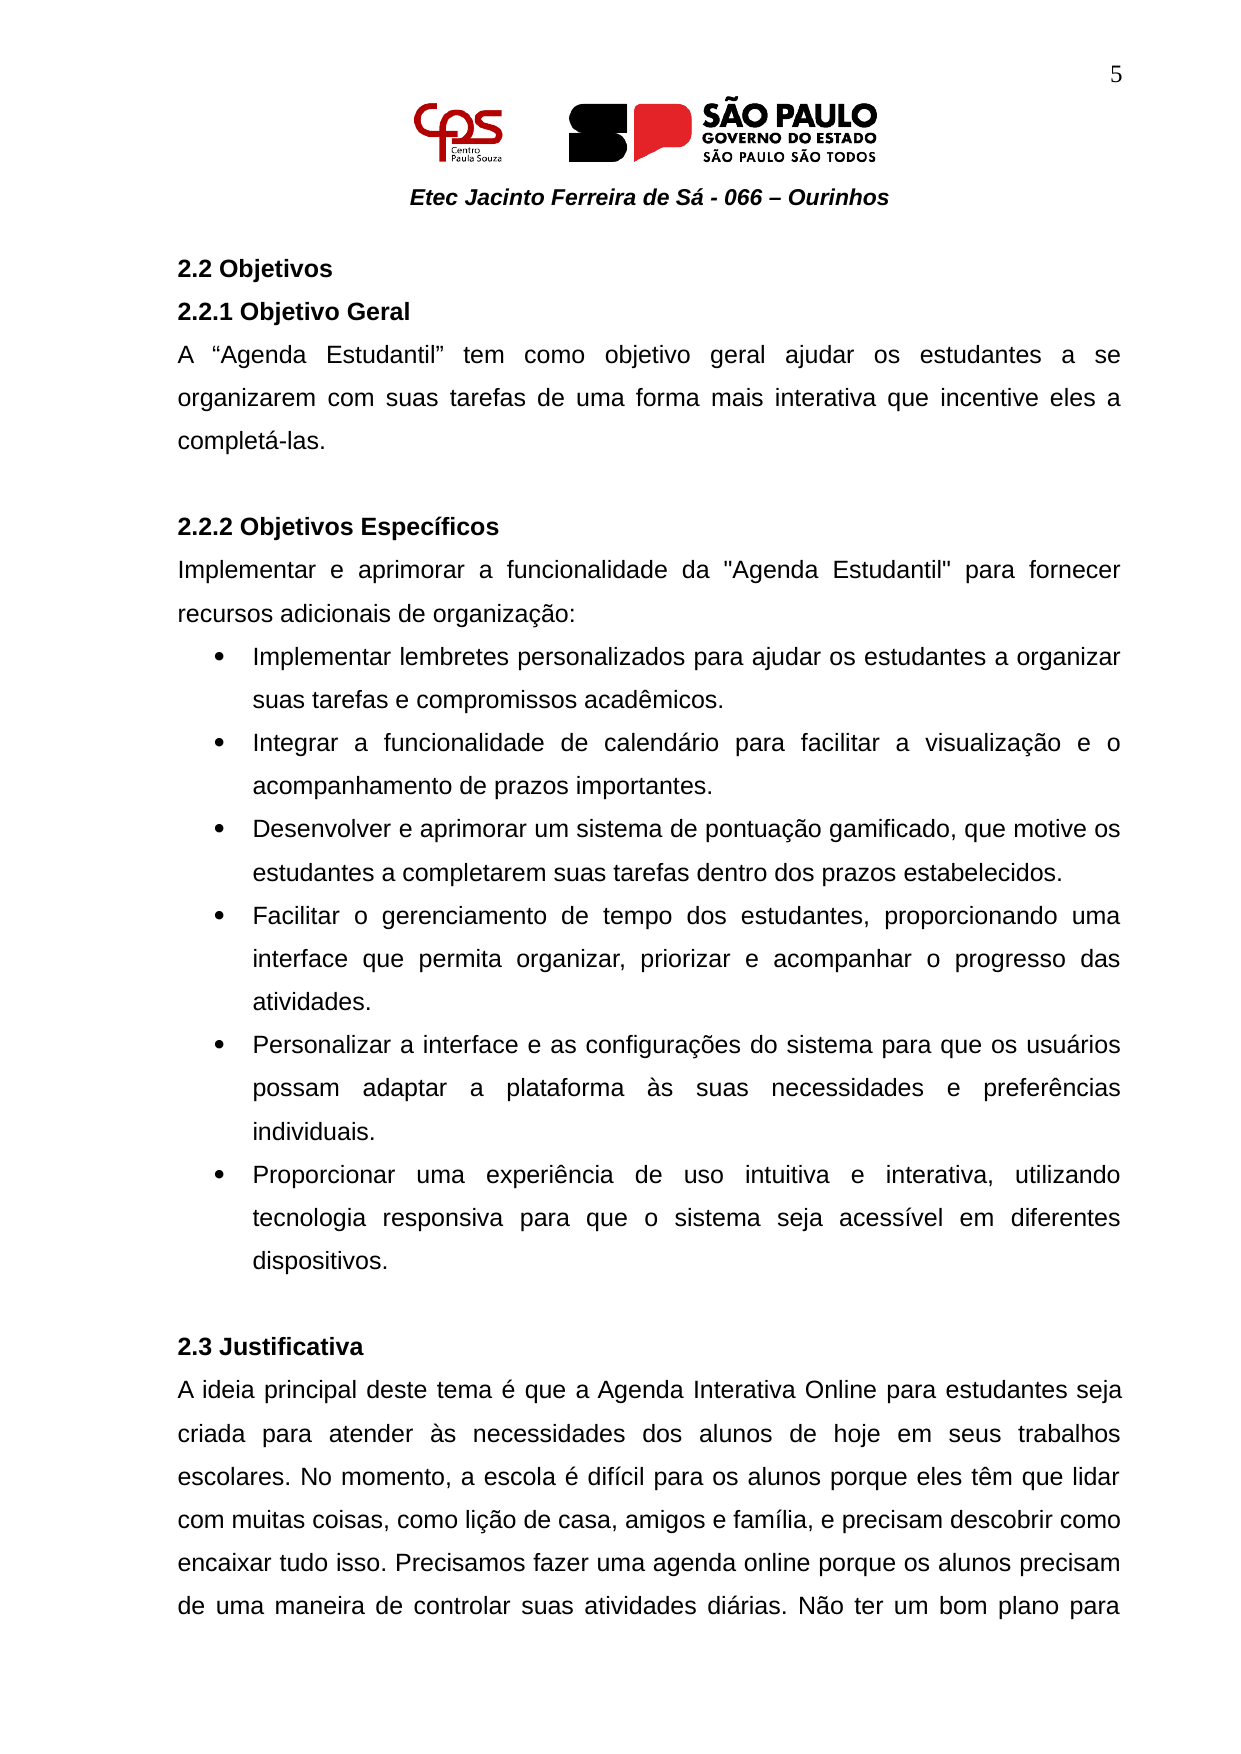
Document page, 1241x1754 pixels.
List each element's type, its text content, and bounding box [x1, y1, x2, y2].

text A “Agenda Estudantil” tem como objetivo geral ajudar os estudantes a se organizarem com suas tarefas de uma forma mais interativa que incentive eles a completá-las. [177, 340, 1122, 455]
list Integrar a funcionalidade de calendário para facilitar a visualização e o acompanhamento de prazos importantes. [215, 728, 1122, 800]
list Implementar lembretes personalizados para ajudar os estudantes a organizar suas tarefas e compromissos acadêmicos. [215, 642, 1122, 714]
text 2.2.2 Objetivos Específicos [177, 512, 1122, 541]
list Personalizar a interface e as configurações do sistema para que os usuários possam adaptar a plataforma às suas necessidades e preferências individuais. [215, 1030, 1122, 1145]
subtitle 2.3 Justificativa [177, 1332, 1122, 1361]
subtitle 2.2 Objetivos [177, 253, 1122, 282]
text A ideia principal deste tema é que a Agenda Interativa Online para estudantes seja criada para atender às necessidades dos alunos de hoje em seus trabalhos escolares. No momento, a escola é difícil para os alunos porque eles têm que lidar com muitas coisas, como lição de casa, amigos e família, e precisam descobrir como encaixar tudo isso. Precisamos fazer uma agenda online porque os alunos precisam de uma maneira de controlar suas atividades diárias. Não ter um bom plano para [177, 1375, 1122, 1620]
list Desenvolver e aprimorar um sistema de pontuação gamificado, que motive os estudantes a completarem suas tarefas dentro dos prazos estabelecidos. [215, 814, 1122, 886]
list Facilitar o gerenciamento de tempo dos estudantes, proporcionando uma interface que permita organizar, priorizar e acompanhar o progresso das atividades. [215, 901, 1122, 1016]
list Proporcionar uma experiência de uso intuitiva e interativa, utilizando tecnologia responsiva para que o sistema seja acessível em diferentes dispositivos. [215, 1160, 1122, 1275]
text 2.2.1 Objetivo Geral [177, 297, 1122, 325]
text Implementar e aprimorar a funcionalidade da "Agenda Estudantil" para fornecer recursos adicionais de organização: [177, 555, 1122, 627]
picture [358, 73, 941, 180]
